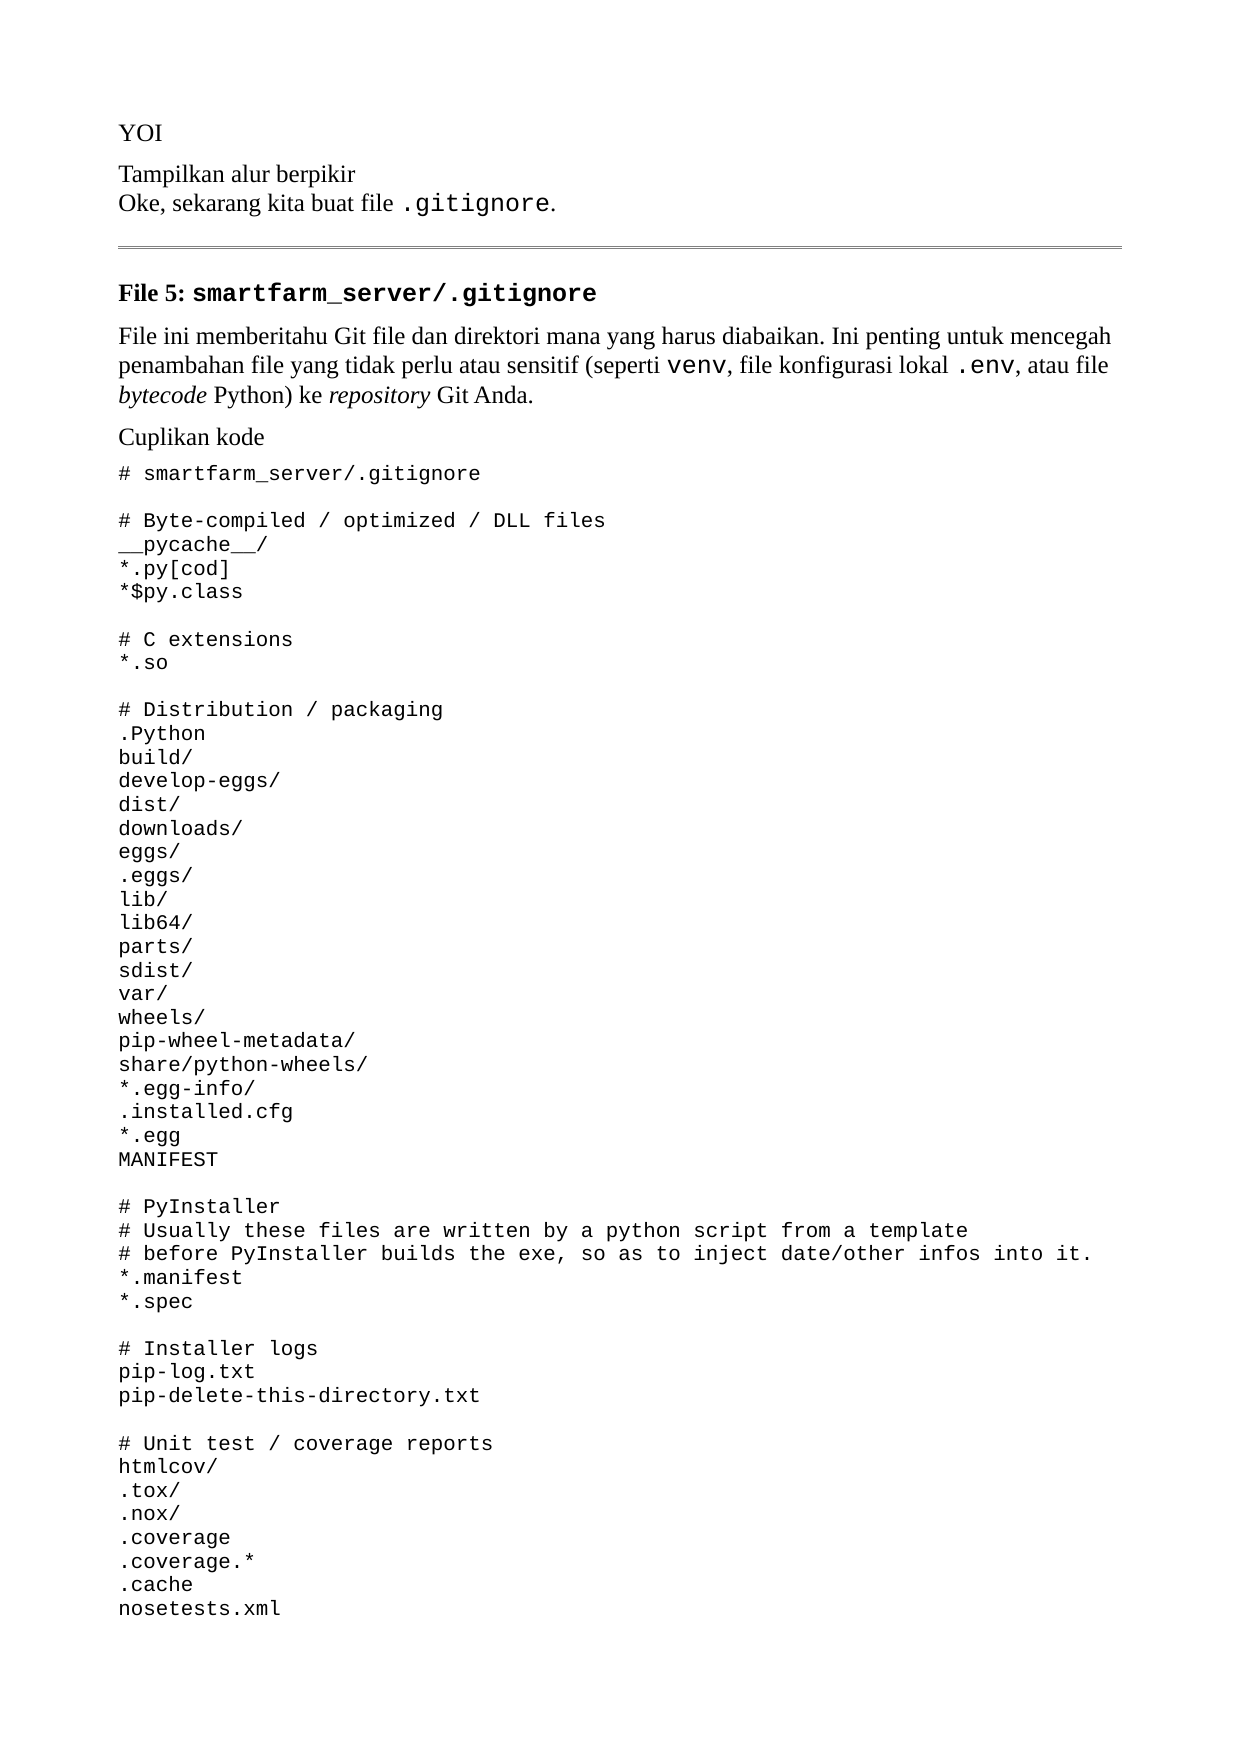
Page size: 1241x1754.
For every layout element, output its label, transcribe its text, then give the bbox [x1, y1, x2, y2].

text Oke, sekarang kita buat file .gitignore. [118, 188, 1122, 219]
text .installed.cfg [118, 1101, 1122, 1125]
text .nox/ [118, 1503, 1122, 1527]
text wheels/ [118, 1007, 1122, 1031]
text # C extensions [118, 628, 1122, 652]
text # Distribution / packaging [118, 699, 1122, 723]
text # Unit test / coverage reports [118, 1432, 1122, 1456]
text # smartfarm_server/.gitignore [118, 463, 1122, 487]
text htmlcov/ [118, 1456, 1122, 1480]
text build/ [118, 747, 1122, 770]
text nosetests.xml [118, 1598, 1122, 1622]
text parts/ [118, 936, 1122, 959]
text # Installer logs [118, 1338, 1122, 1362]
text lib64/ [118, 912, 1122, 936]
text var/ [118, 983, 1122, 1007]
text .coverage.* [118, 1551, 1122, 1574]
text *.spec [118, 1291, 1122, 1314]
text *.egg-info/ [118, 1078, 1122, 1101]
text # PyInstaller [118, 1196, 1122, 1220]
text lib/ [118, 889, 1122, 912]
text *.egg [118, 1125, 1122, 1149]
text File ini memberitahu Git file dan direktori mana yang harus diabaikan. Ini penting untuk mencegah penambahan file yang tidak perlu atau sensitif (seperti venv, file konfigurasi lokal .env, atau file bytecode Python) ke repository Git Anda. [118, 321, 1122, 409]
text # Usually these files are written by a python script from a template [118, 1220, 1122, 1243]
text downloads/ [118, 818, 1122, 841]
text Cuplikan kode [118, 422, 1122, 451]
text sdist/ [118, 959, 1122, 983]
text *.so [118, 652, 1122, 676]
text .Python [118, 723, 1122, 747]
text # before PyInstaller builds the exe, so as to inject date/other infos into it. [118, 1243, 1122, 1267]
text dist/ [118, 794, 1122, 818]
text .coverage [118, 1527, 1122, 1551]
text *.manifest [118, 1267, 1122, 1291]
text YOI [118, 118, 1122, 147]
text share/python-wheels/ [118, 1054, 1122, 1078]
text # Byte-compiled / optimized / DLL files [118, 510, 1122, 534]
text develop-eggs/ [118, 770, 1122, 794]
text __pycache__/ [118, 534, 1122, 558]
text pip-delete-this-directory.txt [118, 1385, 1122, 1409]
text pip-wheel-metadata/ [118, 1031, 1122, 1054]
text MANIFEST [118, 1149, 1122, 1172]
text .tox/ [118, 1480, 1122, 1503]
text .cache [118, 1574, 1122, 1598]
text File 5: smartfarm_server/.gitignore [118, 278, 1122, 308]
text pip-log.txt [118, 1362, 1122, 1385]
text *.py[cod] [118, 558, 1122, 581]
text .eggs/ [118, 865, 1122, 889]
text eggs/ [118, 841, 1122, 865]
text *$py.class [118, 581, 1122, 605]
text Tampilkan alur berpikir [118, 159, 1122, 188]
